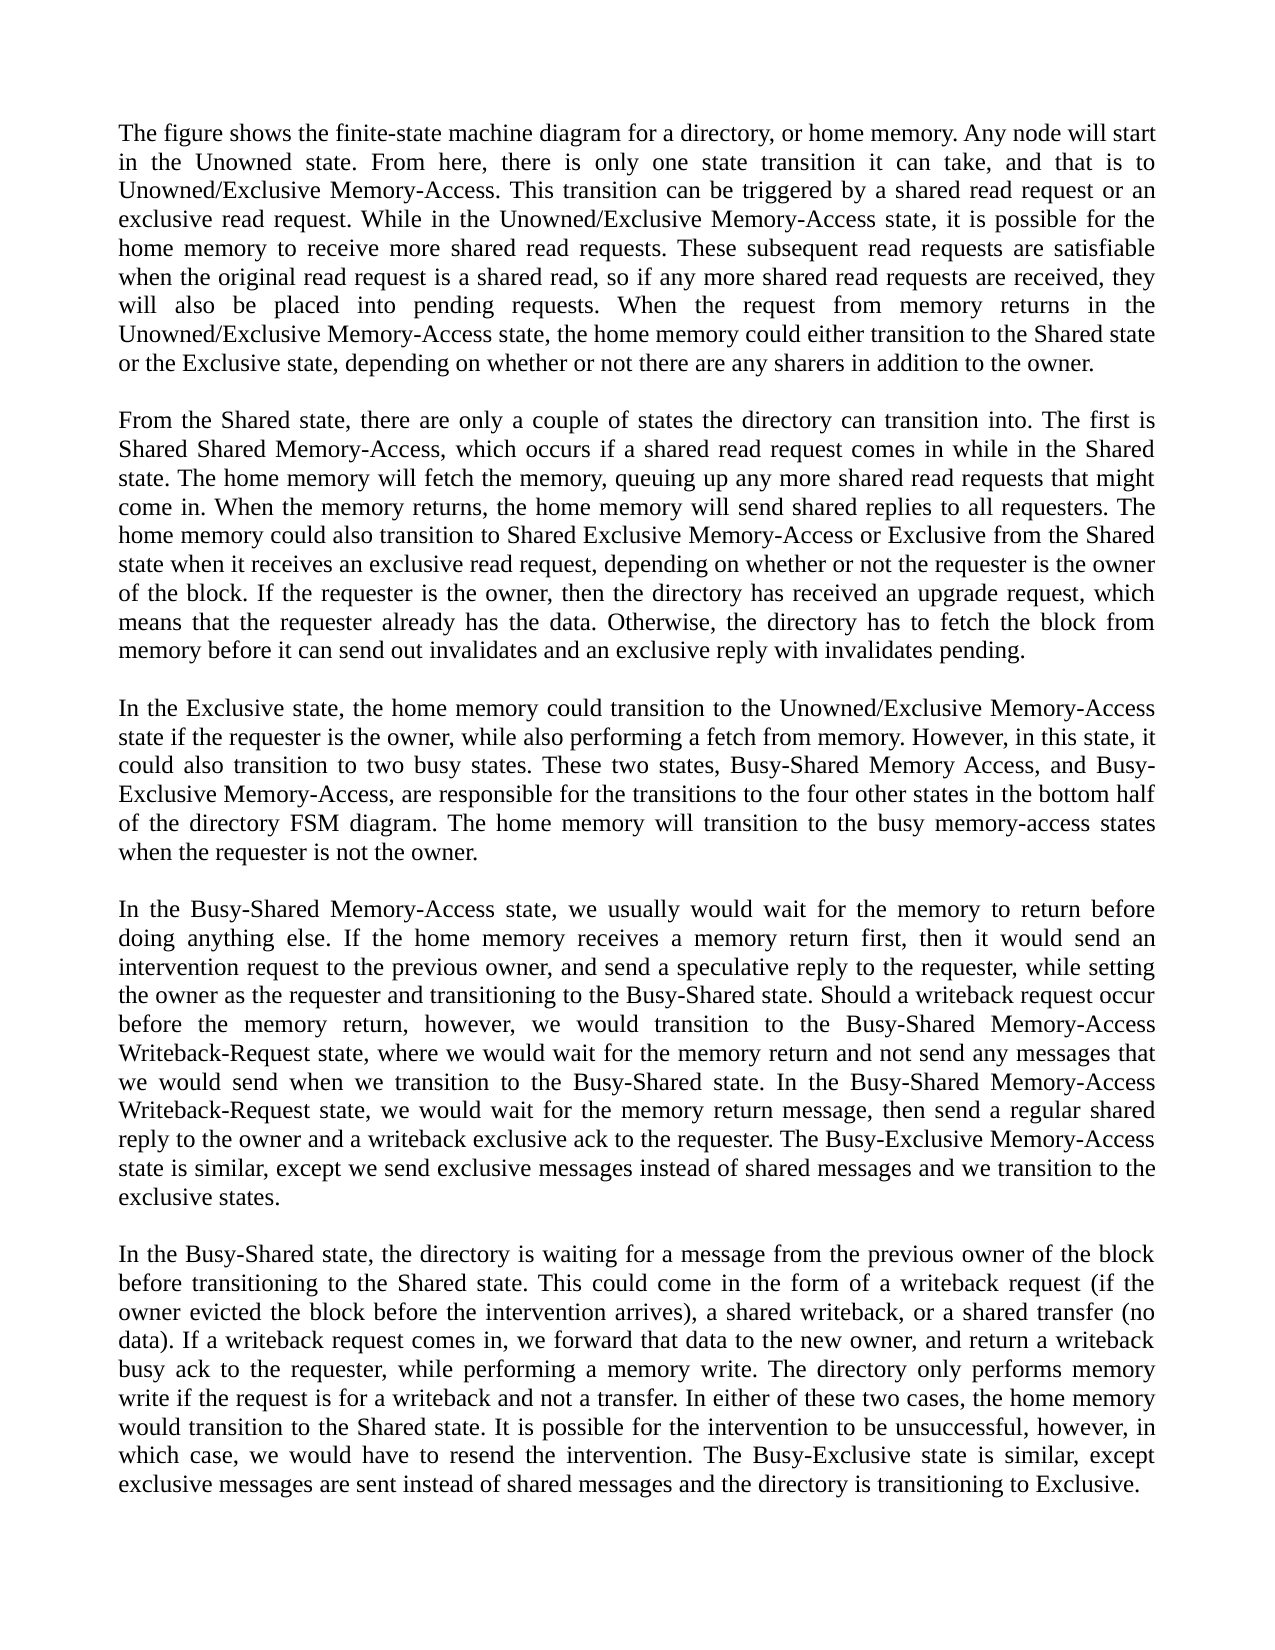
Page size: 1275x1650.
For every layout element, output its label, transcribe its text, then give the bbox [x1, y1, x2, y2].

text In the Exclusive state, the home memory could transition to the Unowned/Exclusive Memory-Access state if the requester is the owner, while also performing a fetch from memory. However, in this state, it could also transition to two busy states. These two states, Busy-Shared Memory Access, and Busy-Exclusive Memory-Access, are responsible for the transitions to the four other states in the bottom half of the directory FSM diagram. The home memory will transition to the busy memory-access states when the requester is not the owner. [118, 693, 1157, 866]
text In the Busy-Shared Memory-Access state, we usually would wait for the memory to return before doing anything else. If the home memory receives a memory return first, then it would send an intervention request to the previous owner, and send a speculative reply to the requester, while setting the owner as the requester and transitioning to the Busy-Shared state. Should a writeback request occur before the memory return, however, we would transition to the Busy-Shared Memory-Access Writeback-Request state, where we would wait for the memory return and not send any messages that we would send when we transition to the Busy-Shared state. In the Busy-Shared Memory-Access Writeback-Request state, we would wait for the memory return message, then send a regular shared reply to the owner and a writeback exclusive ack to the requester. The Busy-Exclusive Memory-Access state is similar, except we send exclusive messages instead of shared messages and we transition to the exclusive states. [118, 894, 1157, 1211]
text From the Shared state, there are only a couple of states the directory can transition into. The first is Shared Shared Memory-Access, which occurs if a shared read request comes in while in the Shared state. The home memory will fetch the memory, queuing up any more shared read requests that might come in. When the memory returns, the home memory will send shared replies to all requesters. The home memory could also transition to Shared Exclusive Memory-Access or Exclusive from the Shared state when it receives an exclusive read request, depending on whether or not the requester is the owner of the block. If the requester is the owner, then the directory has received an upgrade request, which means that the requester already has the data. Otherwise, the directory has to fetch the block from memory before it can send out invalidates and an exclusive reply with invalidates pending. [118, 406, 1157, 664]
text In the Busy-Shared state, the directory is waiting for a message from the previous owner of the block before transitioning to the Shared state. This could come in the form of a writeback request (if the owner evicted the block before the intervention arrives), a shared writeback, or a shared transfer (no data). If a writeback request comes in, we forward that data to the new owner, and return a writeback busy ack to the requester, while performing a memory write. The directory only performs memory write if the request is for a writeback and not a transfer. In either of these two cases, the home memory would transition to the Shared state. It is possible for the intervention to be unsuccessful, however, in which case, we would have to resend the intervention. The Busy-Exclusive state is similar, except exclusive messages are sent instead of shared messages and the directory is transitioning to Exclusive. [118, 1239, 1157, 1498]
text The figure shows the finite-state machine diagram for a directory, or home memory. Any node will start in the Unowned state. From here, there is only one state transition it can take, and that is to Unowned/Exclusive Memory-Access. This transition can be triggered by a shared read request or an exclusive read request. While in the Unowned/Exclusive Memory-Access state, it is possible for the home memory to receive more shared read requests. These subsequent read requests are satisfiable when the original read request is a shared read, so if any more shared read requests are received, they will also be placed into pending requests. When the request from memory returns in the Unowned/Exclusive Memory-Access state, the home memory could either transition to the Shared state or the Exclusive state, depending on whether or not there are any sharers in addition to the owner. [118, 118, 1157, 377]
